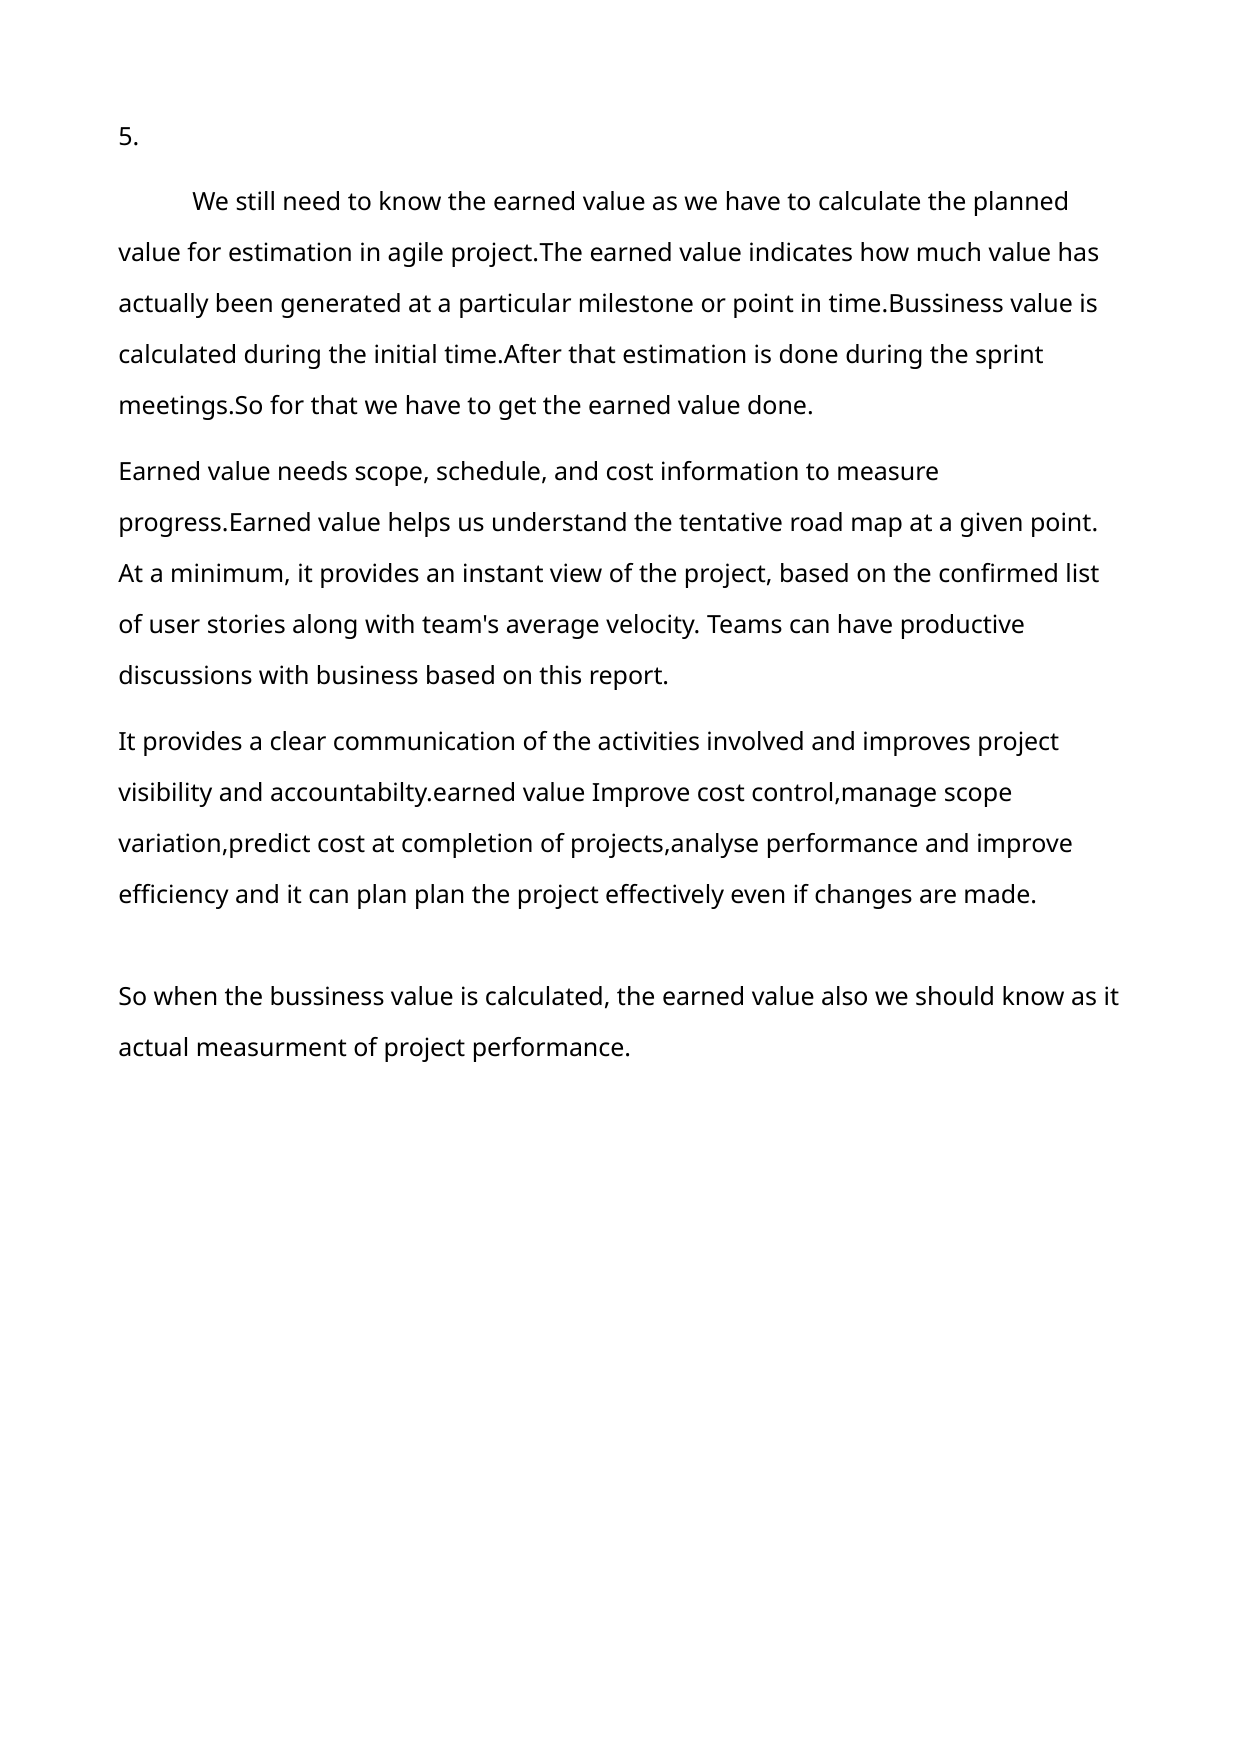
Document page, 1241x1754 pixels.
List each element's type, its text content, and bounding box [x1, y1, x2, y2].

text It provides a clear communication of the activities involved and improves project visibility and accountabilty.earned value Improve cost control,manage scope variation,predict cost at completion of projects,analyse performance and improve efficiency and it can plan plan the project effectively even if changes are made. [118, 723, 1122, 911]
text 5. [118, 118, 1122, 152]
text So when the bussiness value is calculated, the earned value also we should know as it actual measurment of project performance. [118, 978, 1122, 1064]
text Earned value needs scope, schedule, and cost information to measure progress.Earned value helps us understand the tentative road map at a given point. At a minimum, it provides an instant view of the project, based on the confirmed list of user stories along with team's average velocity. Teams can have productive discussions with business based on this report. [118, 453, 1122, 692]
text We still need to know the earned value as we have to calculate the planned value for estimation in agile project.The earned value indicates how much value has actually been generated at a particular milestone or point in time.Bussiness value is calculated during the initial time.After that estimation is done during the sprint meetings.So for that we have to get the earned value done. [118, 184, 1122, 422]
